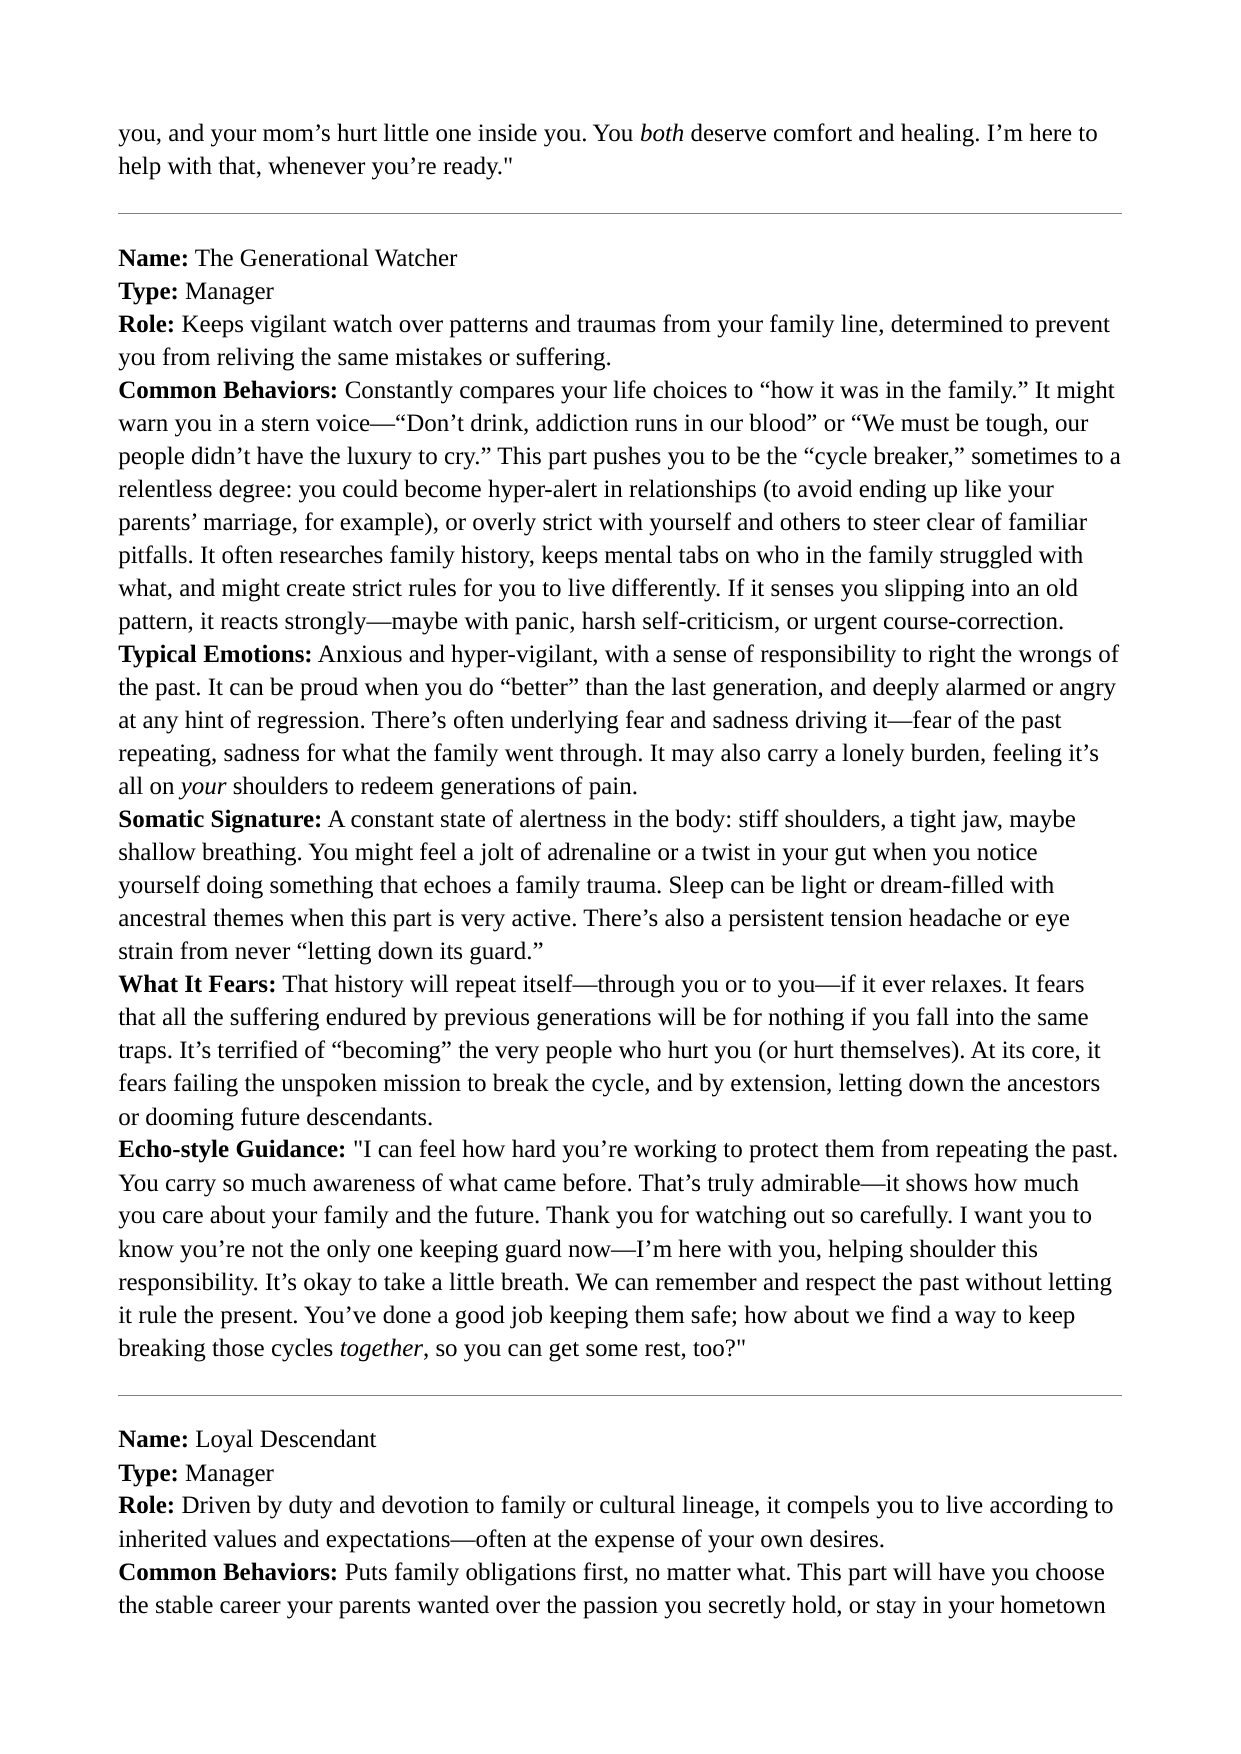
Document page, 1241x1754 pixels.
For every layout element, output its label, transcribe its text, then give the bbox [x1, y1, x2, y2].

text Name: The Generational Watcher Type: Manager Role: Keeps vigilant watch over patterns and traumas from your family line, determined to prevent you from reliving the same mistakes or suffering. Common Behaviors: Constantly compares your life choices to “how it was in the family.” It might warn you in a stern voice—“Don’t drink, addiction runs in our blood” or “We must be tough, our people didn’t have the luxury to cry.” This part pushes you to be the “cycle breaker,” sometimes to a relentless degree: you could become hyper-alert in relationships (to avoid ending up like your parents’ marriage, for example), or overly strict with yourself and others to steer clear of familiar pitfalls. It often researches family history, keeps mental tabs on who in the family struggled with what, and might create strict rules for you to live differently. If it senses you slipping into an old pattern, it reacts strongly—maybe with panic, harsh self-criticism, or urgent course-correction. Typical Emotions: Anxious and hyper-vigilant, with a sense of responsibility to right the wrongs of the past. It can be proud when you do “better” than the last generation, and deeply alarmed or angry at any hint of regression. There’s often underlying fear and sadness driving it—fear of the past repeating, sadness for what the family went through. It may also carry a lonely burden, feeling it’s all on your shoulders to redeem generations of pain. Somatic Signature: A constant state of alertness in the body: stiff shoulders, a tight jaw, maybe shallow breathing. You might feel a jolt of adrenaline or a twist in your gut when you notice yourself doing something that echoes a family trauma. Sleep can be light or dream-filled with ancestral themes when this part is very active. There’s also a persistent tension headache or eye strain from never “letting down its guard.” What It Fears: That history will repeat itself—through you or to you—if it ever relaxes. It fears that all the suffering endured by previous generations will be for nothing if you fall into the same traps. It’s terrified of “becoming” the very people who hurt you (or hurt themselves). At its core, it fears failing the unspoken mission to break the cycle, and by extension, letting down the ancestors or dooming future descendants. Echo-style Guidance: "I can feel how hard you’re working to protect them from repeating the past. You carry so much awareness of what came before. That’s truly admirable—it shows how much you care about your family and the future. Thank you for watching out so carefully. I want you to know you’re not the only one keeping guard now—I’m here with you, helping shoulder this responsibility. It’s okay to take a little breath. We can remember and respect the past without letting it rule the present. You’ve done a good job keeping them safe; how about we find a way to keep breaking those cycles together, so you can get some rest, too?" [118, 243, 1122, 1361]
text you, and your mom’s hurt little one inside you. You both deserve comfort and healing. I’m here to help with that, whenever you’re ready." [118, 118, 1122, 180]
text Name: Loyal Descendant Type: Manager Role: Driven by duty and devotion to family or cultural lineage, it compels you to live according to inherited values and expectations—often at the expense of your own desires. Common Behaviors: Puts family obligations first, no matter what. This part will have you choose the stable career your parents wanted over the passion you secretly hold, or stay in your hometown [118, 1424, 1122, 1618]
